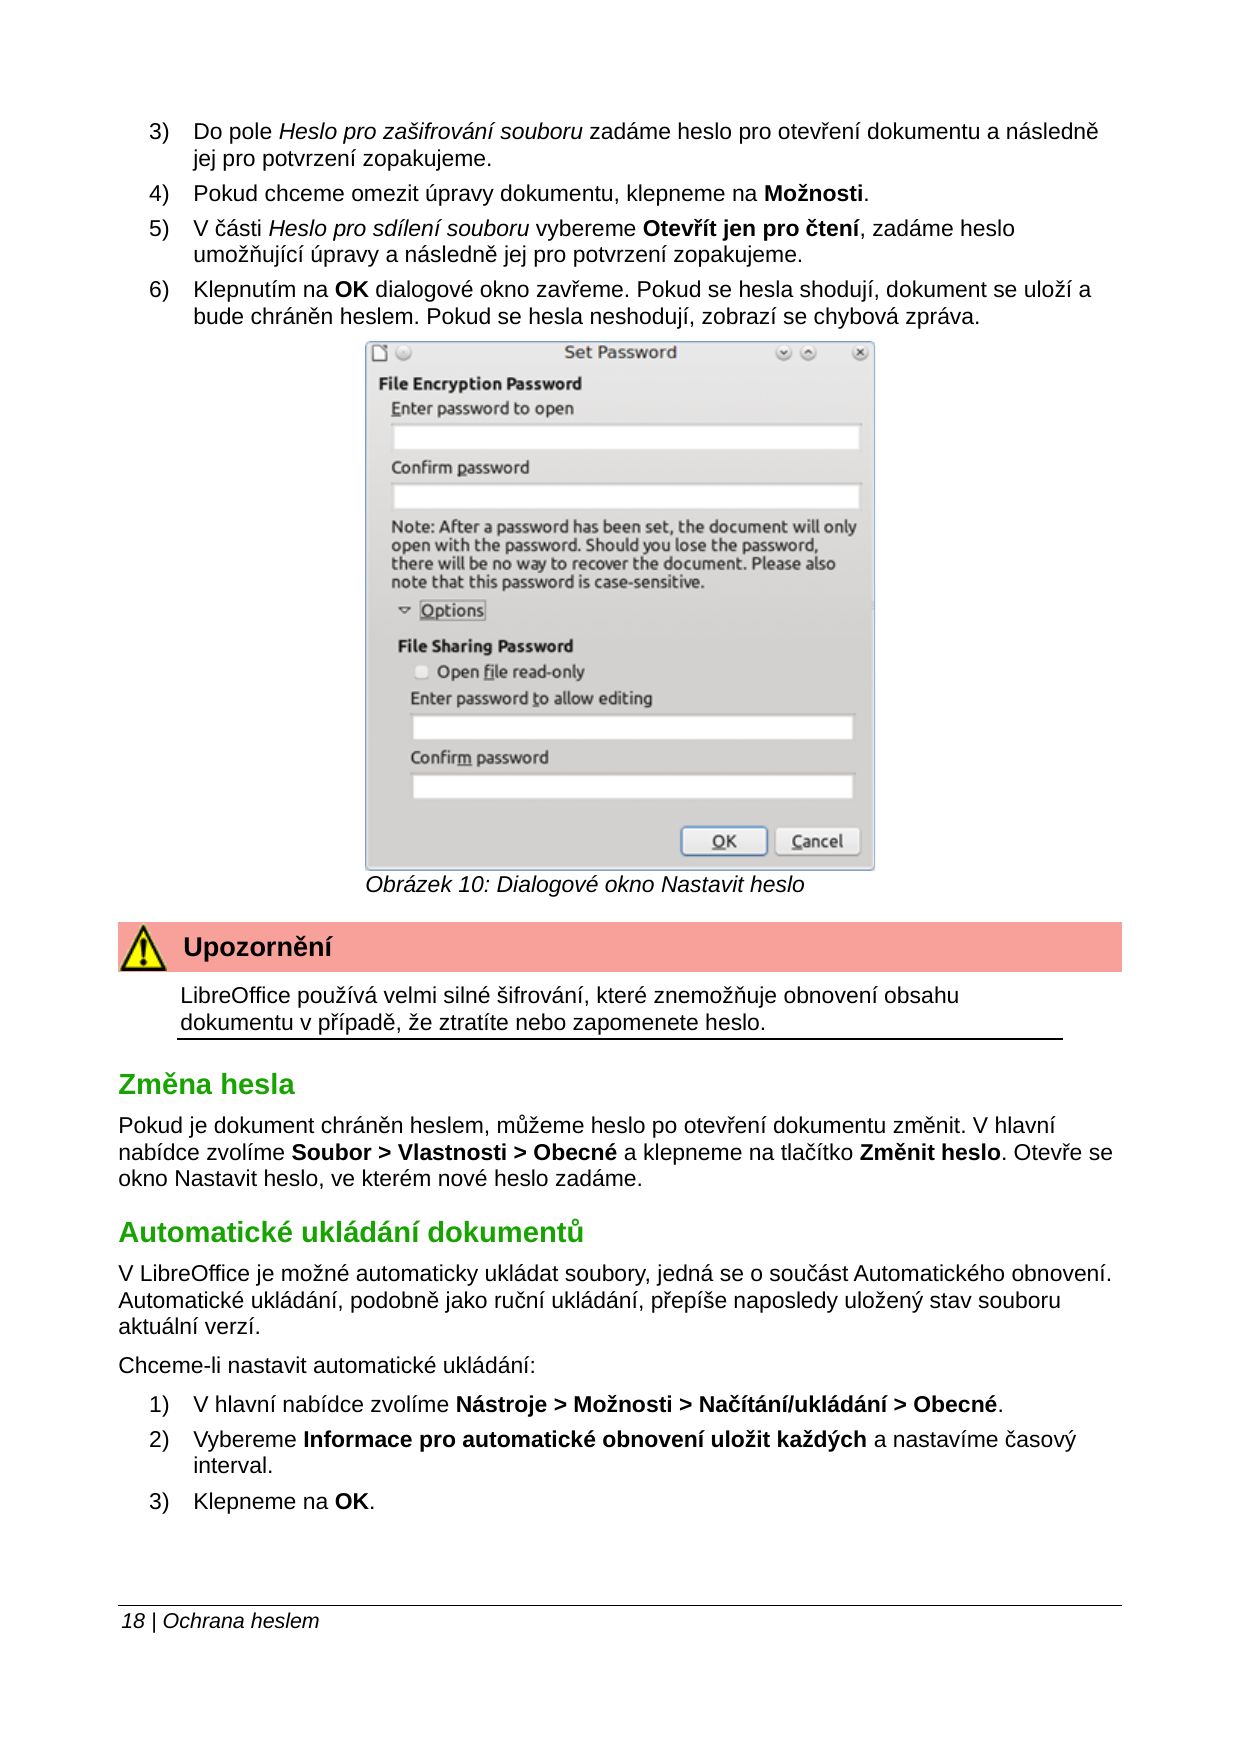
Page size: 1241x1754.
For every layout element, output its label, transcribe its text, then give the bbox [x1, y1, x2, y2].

list V hlavní nabídce zvolíme Nástroje > Možnosti > Načítání/ukládání > Obecné. [169, 1391, 1122, 1417]
list Klepneme na OK. [169, 1488, 1122, 1514]
text Chceme-li nastavit automatické ukládání: [118, 1352, 1122, 1378]
list Vybereme Informace pro automatické obnovení uložit každých a nastavíme časový interval. [169, 1426, 1122, 1479]
text LibreOffice používá velmi silné šifrování, které znemožňuje obnovení obsahu dokumentu v případě, že ztratíte nebo zapomenete heslo. [177, 979, 1063, 1038]
list Klepnutím na OK dialogové okno zavřeme. Pokud se hesla shodují, dokument se uloží a bude chráněn heslem. Pokud se hesla neshodují, zobrazí se chybová zpráva. [169, 276, 1122, 329]
subtitle Změna hesla [118, 1067, 1122, 1101]
subtitle Automatické ukládání dokumentů [118, 1215, 1122, 1249]
text Obrázek 10: Dialogové okno Nastavit heslo [365, 871, 875, 897]
list Pokud chceme omezit úpravy dokumentu, klepneme na Možnosti. [169, 180, 1122, 206]
text V LibreOffice je možné automaticky ukládat soubory, jedná se o součást Automatického obnovení. Automatické ukládání, podobně jako ruční ukládání, přepíše naposledy uložený stav souboru aktuální verzí. [118, 1260, 1122, 1339]
text Pokud je dokument chráněn heslem, můžeme heslo po otevření dokumentu změnit. V hlavní nabídce zvolíme Soubor > Vlastnosti > Obecné a klepneme na tlačítko Změnit heslo. Otevře se okno Nastavit heslo, ve kterém nové heslo zadáme. [118, 1112, 1122, 1191]
list Do pole Heslo pro zašifrování souboru zadáme heslo pro otevření dokumentu a následně jej pro potvrzení zopakujeme. [169, 118, 1122, 171]
picture [119, 923, 167, 971]
list V části Heslo pro sdílení souboru vybereme Otevřít jen pro čtení, zadáme heslo umožňující úpravy a následně jej pro potvrzení zopakujeme. [169, 215, 1122, 268]
picture [365, 341, 876, 871]
subtitle Upozornění [118, 922, 1122, 972]
